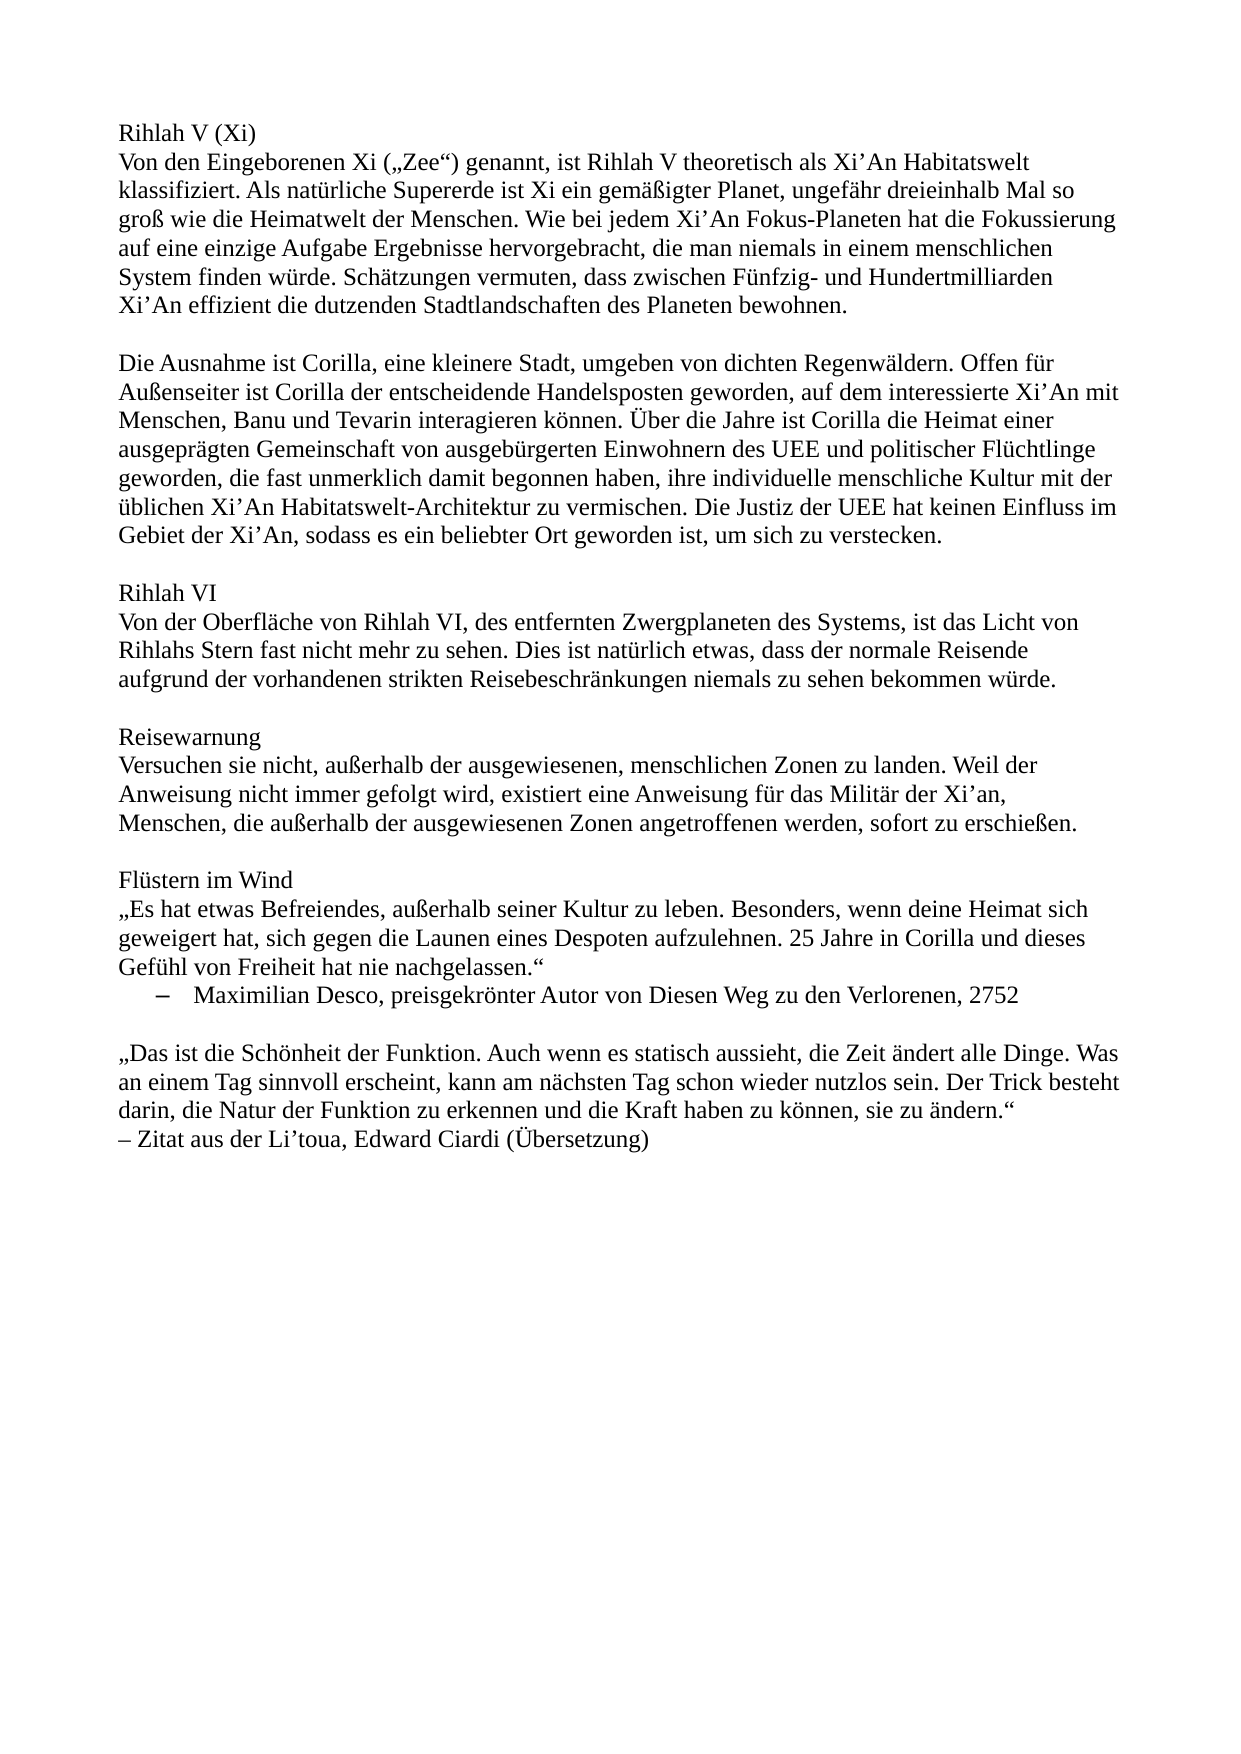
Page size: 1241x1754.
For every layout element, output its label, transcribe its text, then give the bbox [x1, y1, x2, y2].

text Versuchen sie nicht, außerhalb der ausgewiesenen, menschlichen Zonen zu landen. Weil der Anweisung nicht immer gefolgt wird, existiert eine Anweisung für das Militär der Xi’an, Menschen, die außerhalb der ausgewiesenen Zonen angetroffenen werden, sofort zu erschießen. [118, 751, 1122, 837]
text „Es hat etwas Befreiendes, außerhalb seiner Kultur zu leben. Besonders, wenn deine Heimat sich geweigert hat, sich gegen die Launen eines Despoten aufzulehnen. 25 Jahre in Corilla und dieses Gefühl von Freiheit hat nie nachgelassen.“ [118, 894, 1122, 981]
text Flüstern im Wind [118, 866, 1122, 894]
text Rihlah V (Xi) [118, 118, 1122, 147]
text – Zitat aus der Li’toua, Edward Ciardi (Übersetzung) [118, 1124, 1122, 1153]
text Die Ausnahme ist Corilla, eine kleinere Stadt, umgeben von dichten Regenwäldern. Offen für Außenseiter ist Corilla der entscheidende Handelsposten geworden, auf dem interessierte Xi’An mit Menschen, Banu und Tevarin interagieren können. Über die Jahre ist Corilla die Heimat einer ausgeprägten Gemeinschaft von ausgebürgerten Einwohnern des UEE und politischer Flüchtlinge geworden, die fast unmerklich damit begonnen haben, ihre individuelle menschliche Kultur mit der üblichen Xi’An Habitatswelt-Architektur zu vermischen. Die Justiz der UEE hat keinen Einfluss im Gebiet der Xi’An, sodass es ein beliebter Ort geworden ist, um sich zu verstecken. [118, 348, 1122, 549]
text Von der Oberfläche von Rihlah VI, des entfernten Zwergplaneten des Systems, ist das Licht von Rihlahs Stern fast nicht mehr zu sehen. Dies ist natürlich etwas, dass der normale Reisende aufgrund der vorhandenen strikten Reisebeschränkungen niemals zu sehen bekommen würde. [118, 607, 1122, 693]
list Maximilian Desco, preisgekrönter Autor von Diesen Weg zu den Verlorenen, 2752 [156, 981, 1122, 1009]
text Reisewarnung [118, 722, 1122, 751]
text „Das ist die Schönheit der Funktion. Auch wenn es statisch aussieht, die Zeit ändert alle Dinge. Was an einem Tag sinnvoll erscheint, kann am nächsten Tag schon wieder nutzlos sein. Der Trick besteht darin, die Natur der Funktion zu erkennen und die Kraft haben zu können, sie zu ändern.“ [118, 1038, 1122, 1124]
text Von den Eingeborenen Xi („Zee“) genannt, ist Rihlah V theoretisch als Xi’An Habitatswelt klassifiziert. Als natürliche Supererde ist Xi ein gemäßigter Planet, ungefähr dreieinhalb Mal so groß wie die Heimatwelt der Menschen. Wie bei jedem Xi’An Fokus-Planeten hat die Fokussierung auf eine einzige Aufgabe Ergebnisse hervorgebracht, die man niemals in einem menschlichen System finden würde. Schätzungen vermuten, dass zwischen Fünfzig- und Hundertmilliarden Xi’An effizient die dutzenden Stadtlandschaften des Planeten bewohnen. [118, 147, 1122, 319]
text Rihlah VI [118, 578, 1122, 607]
